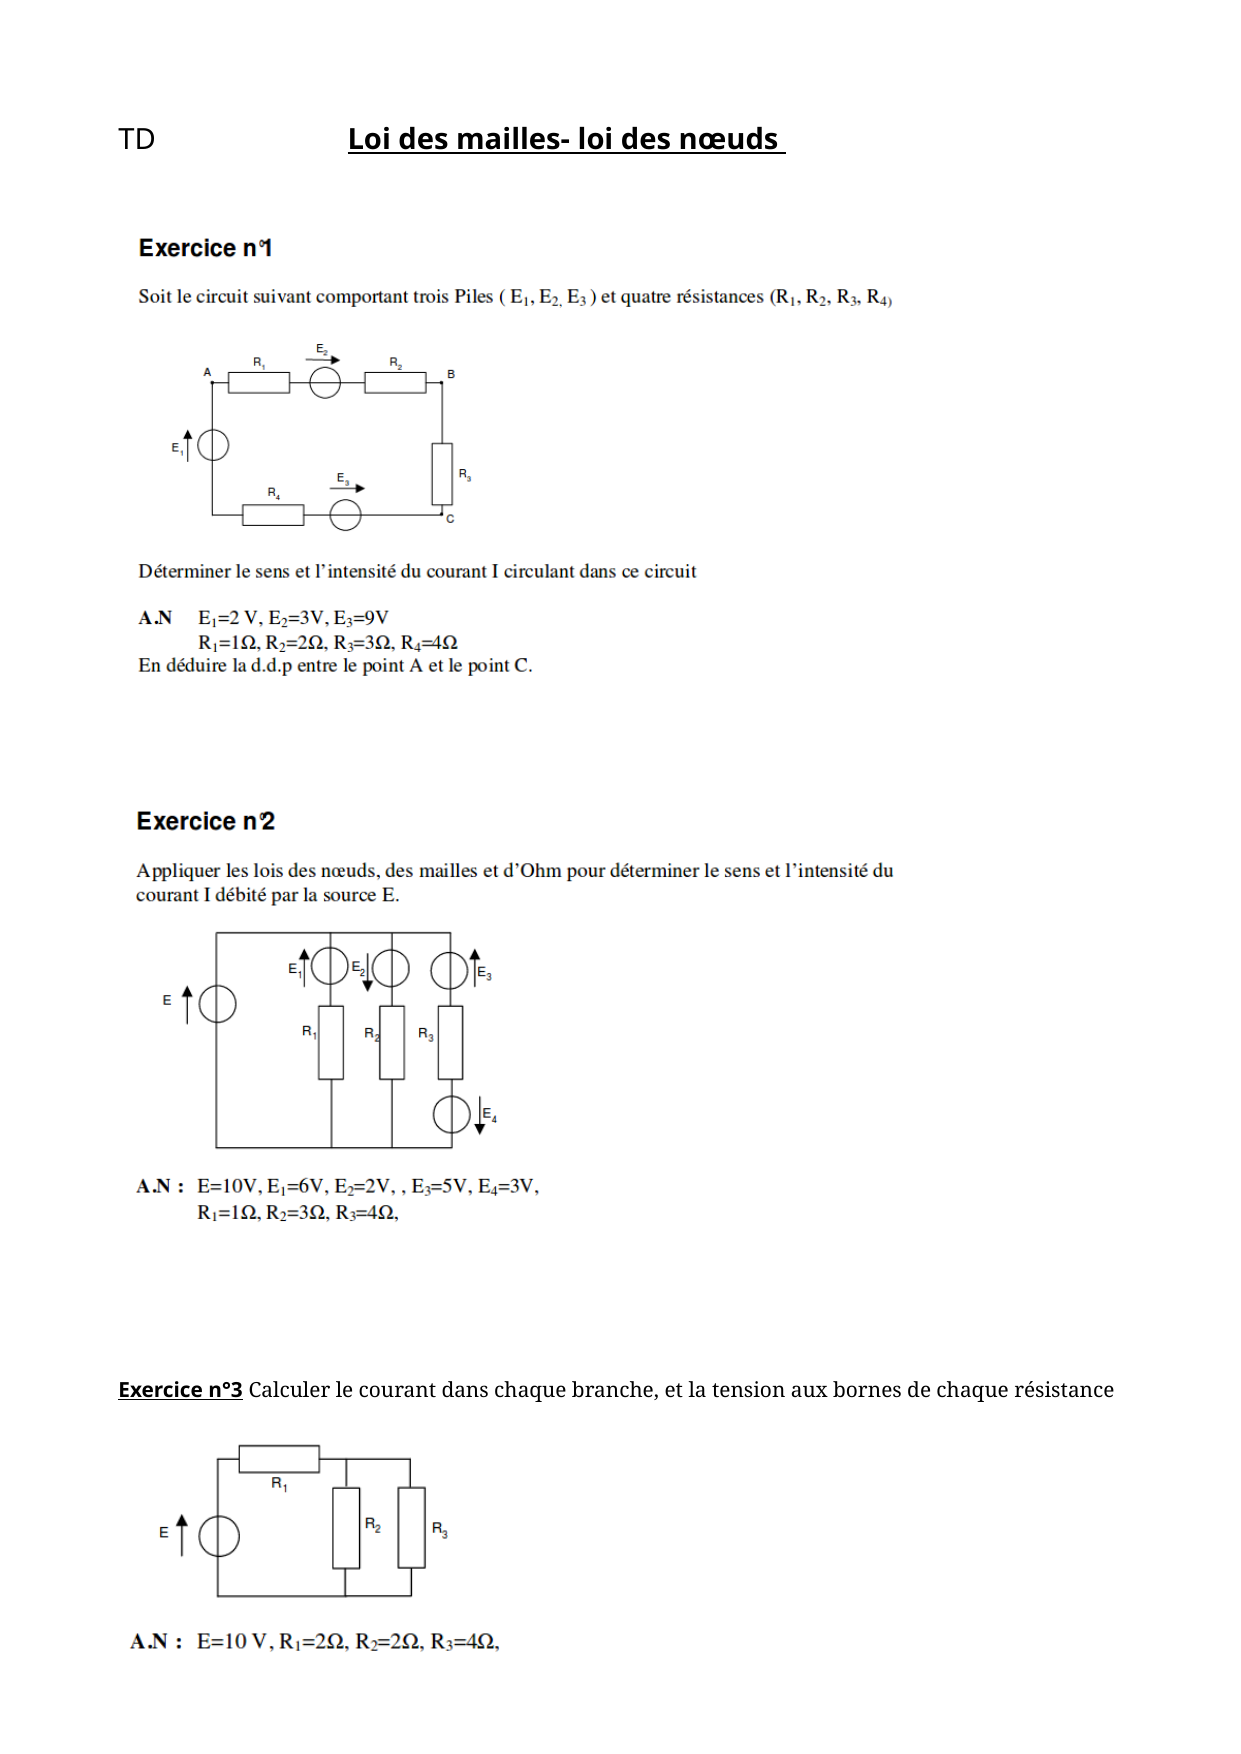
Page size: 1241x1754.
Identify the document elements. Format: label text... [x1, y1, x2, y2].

picture [113, 800, 914, 1258]
picture [124, 219, 906, 683]
picture [122, 1431, 522, 1674]
text TD Loi des mailles- loi des nœuds [118, 118, 1122, 158]
text Exercice n°3 Calculer le courant dans chaque branche, et la tension aux bornes de chaque résistance [118, 1375, 1122, 1403]
